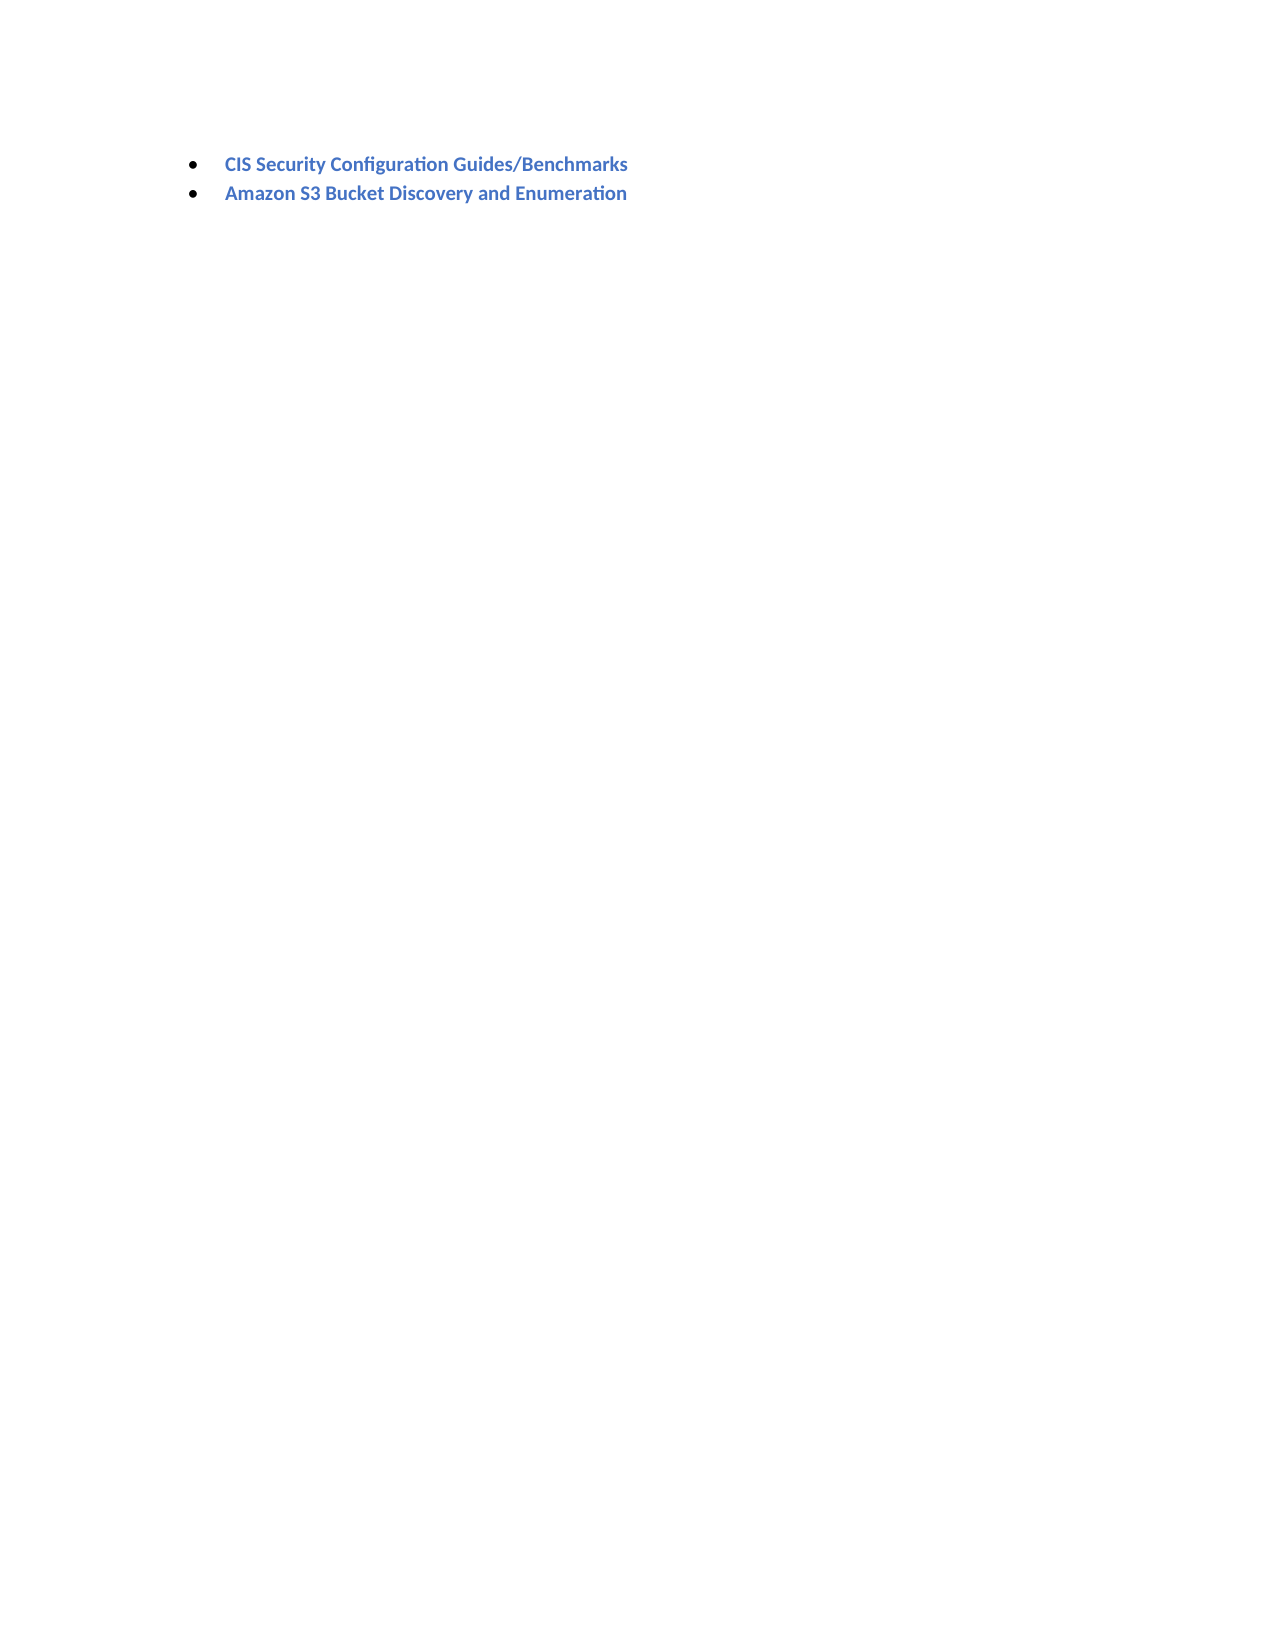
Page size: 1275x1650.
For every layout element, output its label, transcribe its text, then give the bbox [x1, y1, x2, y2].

list CIS Security Configuration Guides/Benchmarks [187, 150, 1125, 177]
list Amazon S3 Bucket Discovery and Enumeration [187, 179, 1125, 206]
